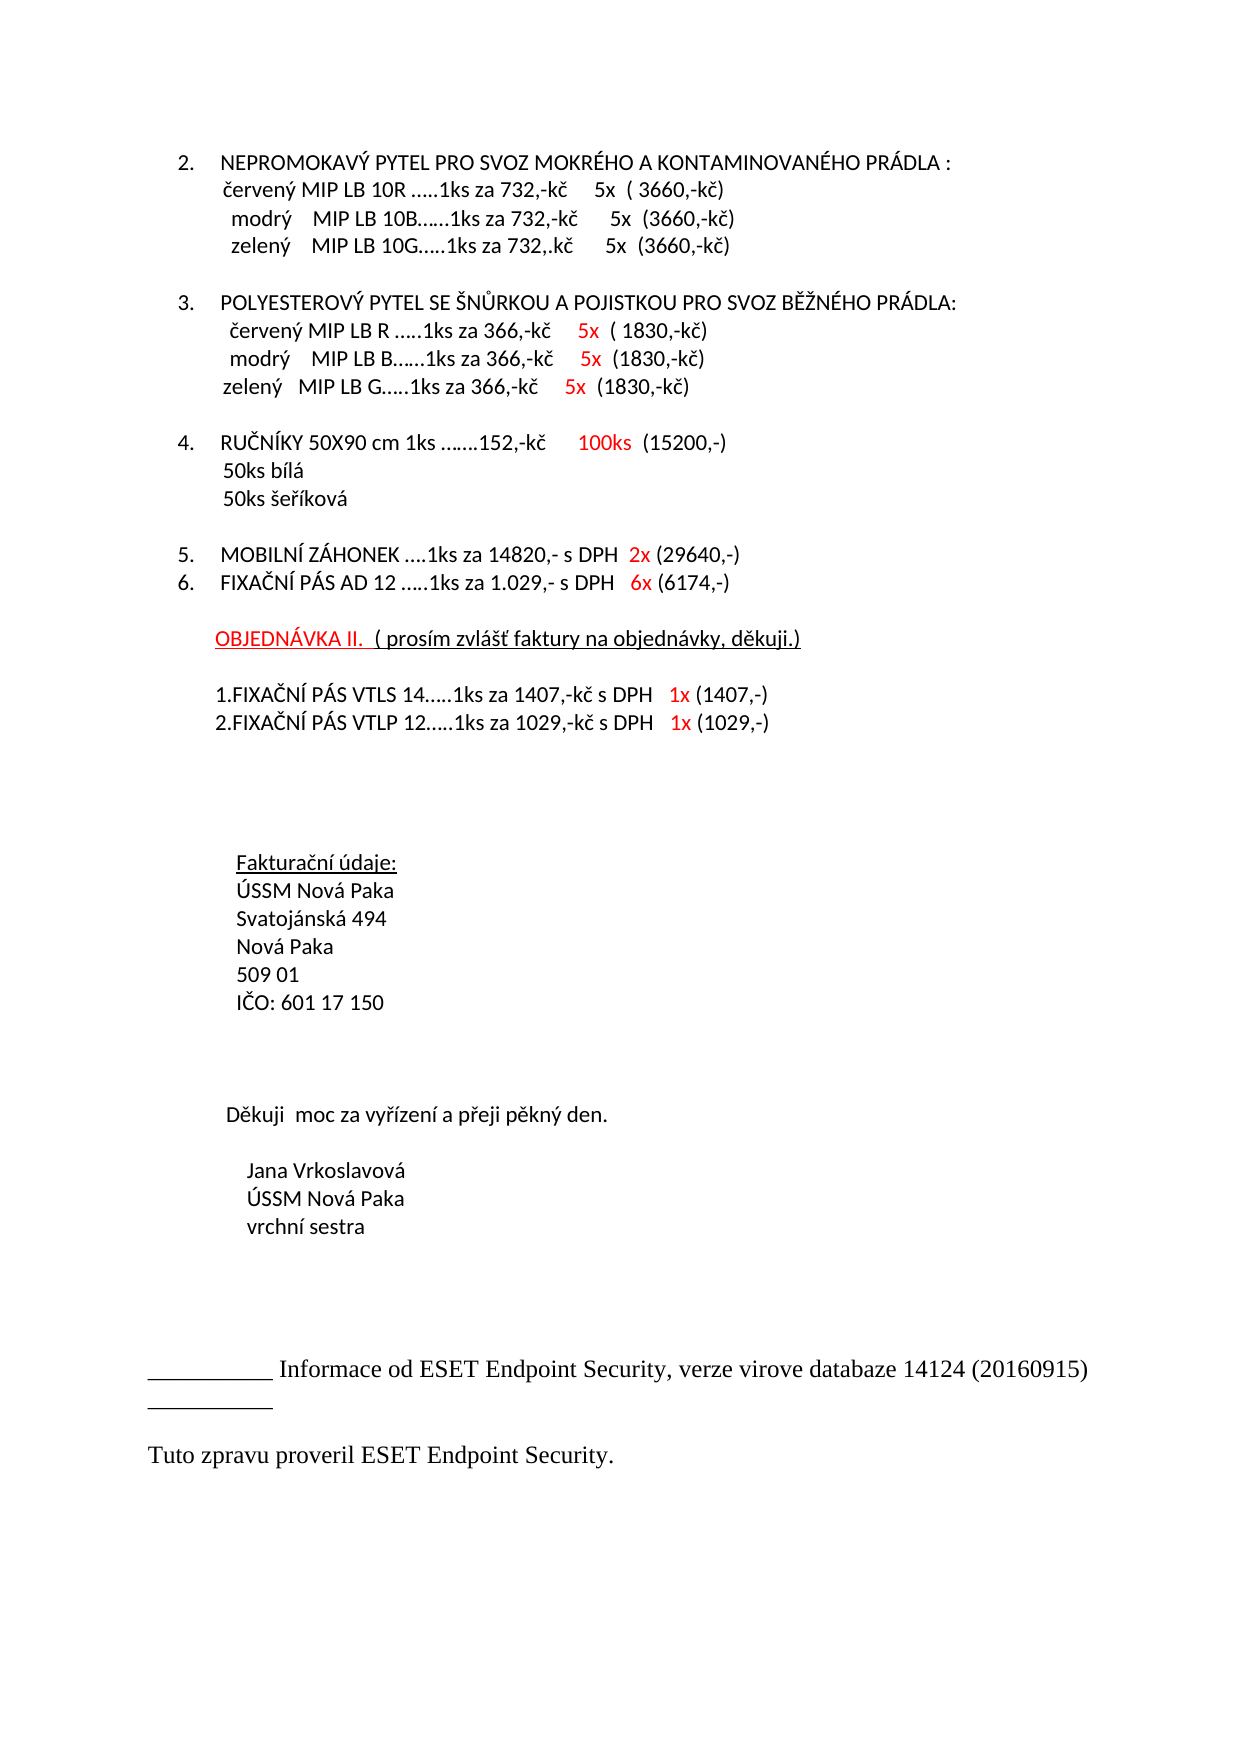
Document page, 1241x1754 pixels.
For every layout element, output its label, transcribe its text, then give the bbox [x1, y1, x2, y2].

text červený MIP LB 10R …..1ks za 732,-kč 5x ( 3660,-kč) [223, 176, 1093, 204]
text zelený MIP LB 10G…..1ks za 732,.kč 5x (3660,-kč) [148, 232, 1093, 260]
text 2.FIXAČNÍ PÁS VTLP 12…..1ks za 1029,-kč s DPH 1x (1029,-) [215, 708, 1093, 736]
text OBJEDNÁVKA II. ( prosím zvlášť faktury na objednávky, děkuji.) [215, 624, 1093, 652]
text modrý MIP LB B……1ks za 366,-kč 5x (1830,-kč) [177, 344, 1093, 372]
text 50ks bílá [223, 456, 1093, 484]
text __________ Informace od ESET Endpoint Security, verze virove databaze 14124 (20160915) __________ Tuto zpravu proveril ESET Endpoint Security. [148, 1296, 1093, 1526]
text Jana Vrkoslavová [148, 1156, 1093, 1184]
text 1.FIXAČNÍ PÁS VTLS 14…..1ks za 1407,-kč s DPH 1x (1407,-) [215, 680, 1093, 708]
text 6. FIXAČNÍ PÁS AD 12 …..1ks za 1.029,- s DPH 6x (6174,-) [177, 568, 1093, 596]
text 509 01 [148, 960, 1093, 988]
text Svatojánská 494 [148, 904, 1093, 932]
text Fakturační údaje: [148, 848, 1093, 876]
text modrý MIP LB 10B……1ks za 732,-kč 5x (3660,-kč) [148, 204, 1093, 232]
text Děkuji moc za vyřízení a přeji pěkný den. [148, 1100, 1093, 1128]
text vrchní sestra [148, 1212, 1093, 1240]
text 5. MOBILNÍ ZÁHONEK ….1ks za 14820,- s DPH 2x (29640,-) [177, 540, 1093, 568]
text IČO: 601 17 150 [148, 988, 1093, 1016]
text ÚSSM Nová Paka [148, 876, 1093, 904]
text 50ks šeříková [223, 484, 1093, 512]
text červený MIP LB R …..1ks za 366,-kč 5x ( 1830,-kč) [177, 316, 1093, 344]
text ÚSSM Nová Paka [148, 1184, 1093, 1212]
text Nová Paka [148, 932, 1093, 960]
text 2. NEPROMOKAVÝ PYTEL PRO SVOZ MOKRÉHO A KONTAMINOVANÉHO PRÁDLA : [177, 148, 1093, 176]
text zelený MIP LB G…..1ks za 366,-kč 5x (1830,-kč) [223, 372, 1093, 400]
text 3. POLYESTEROVÝ PYTEL SE ŠNŮRKOU A POJISTKOU PRO SVOZ BĚŽNÉHO PRÁDLA: [177, 288, 1093, 316]
text 4. RUČNÍKY 50X90 cm 1ks …….152,-kč 100ks (15200,-) [177, 428, 1093, 456]
